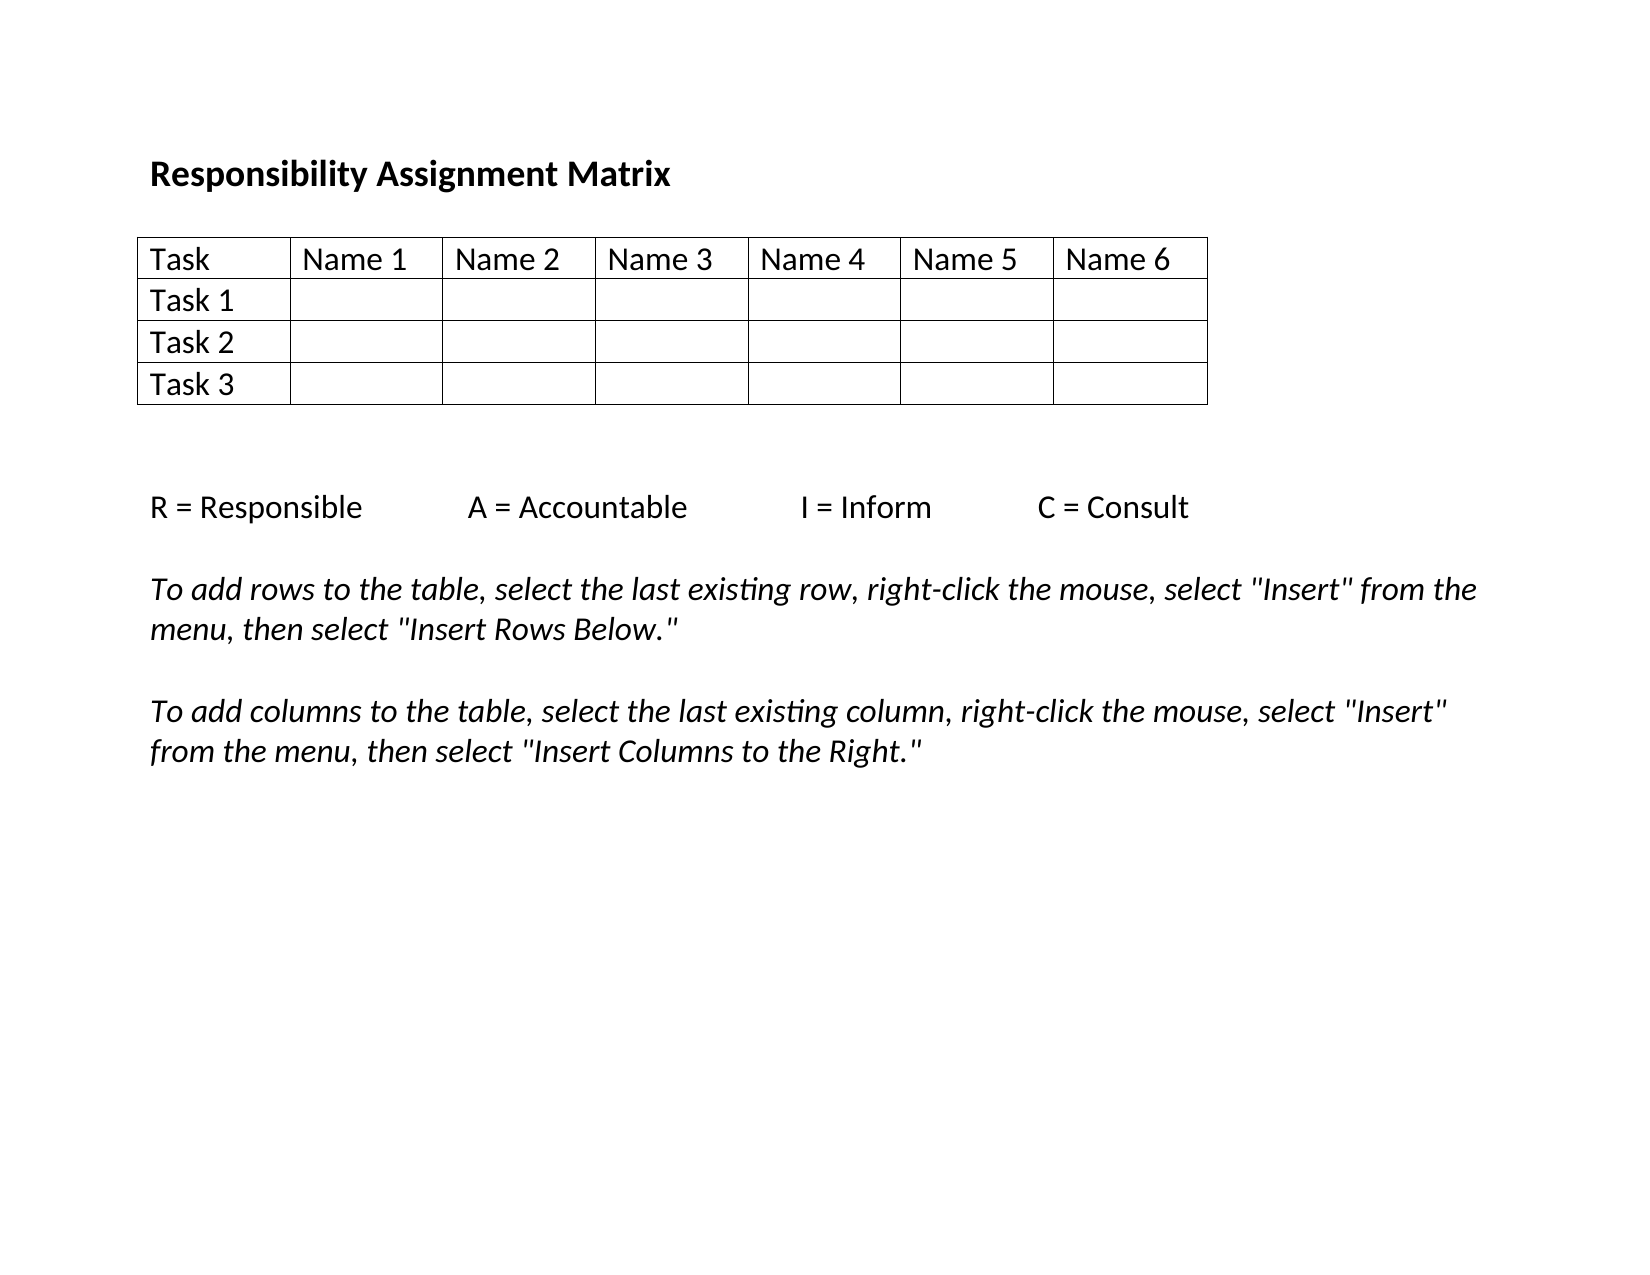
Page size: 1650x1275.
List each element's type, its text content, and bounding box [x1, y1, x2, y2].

table_header Task [138, 238, 290, 278]
table_header Name 2 [443, 238, 595, 278]
table_cell [1054, 279, 1207, 320]
table_cell [901, 279, 1053, 320]
table_cell [443, 279, 595, 320]
table_cell Task 2 [138, 321, 290, 362]
table_cell [596, 363, 748, 404]
table_cell [443, 363, 595, 404]
table_cell [443, 321, 595, 362]
table_header Name 5 [901, 238, 1053, 278]
table_cell [749, 321, 900, 362]
text To add rows to the table, select the last existing row, right-click the mouse, select "Insert" from the menu, then select "Insert Rows Below." [150, 568, 1500, 649]
text R = Responsible A = Accountable I = Inform C = Consult [150, 486, 1500, 527]
table_cell [1054, 321, 1207, 362]
table_cell [291, 363, 442, 404]
table_cell [596, 321, 748, 362]
table_cell [1054, 363, 1207, 404]
table_cell [749, 363, 900, 404]
table_header Name 6 [1054, 238, 1207, 278]
table_cell [749, 279, 900, 320]
table_cell [596, 279, 748, 320]
table_cell [901, 321, 1053, 362]
text Responsibility Assignment Matrix [150, 150, 1500, 196]
table_cell Task 1 [138, 279, 290, 320]
table_cell Task 3 [138, 363, 290, 404]
table_header Name 3 [596, 238, 748, 278]
table_cell [901, 363, 1053, 404]
text To add columns to the table, select the last existing column, right-click the mouse, select "Insert" from the menu, then select "Insert Columns to the Right." [150, 690, 1500, 771]
table_cell [291, 279, 442, 320]
table_header Name 1 [291, 238, 442, 278]
table_header Name 4 [749, 238, 900, 278]
table_cell [291, 321, 442, 362]
